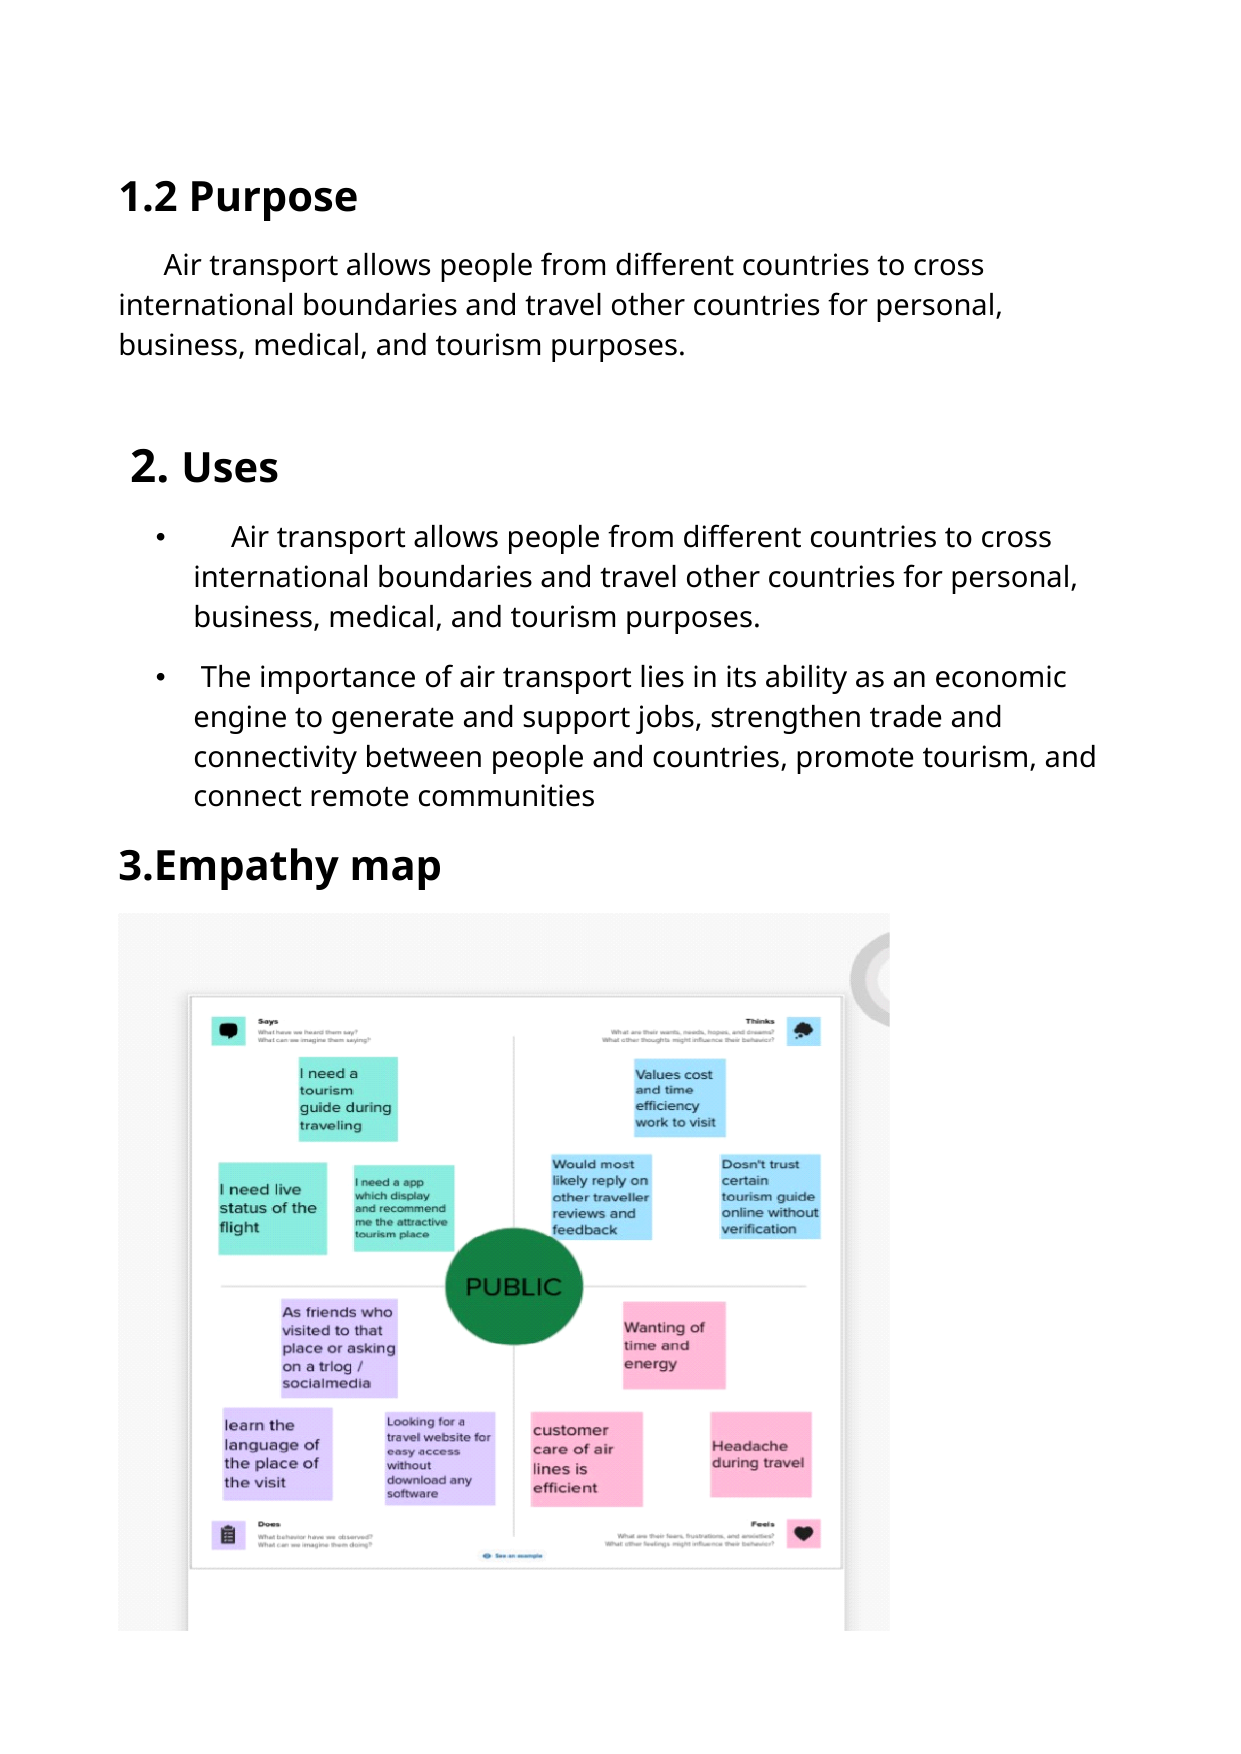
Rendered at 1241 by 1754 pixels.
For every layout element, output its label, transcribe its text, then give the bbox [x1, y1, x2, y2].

text 3.Empathy map [118, 836, 1122, 893]
text Air transport allows people from different countries to cross international boundaries and travel other countries for personal, business, medical, and tourism purposes. [118, 244, 1122, 364]
list Air transport allows people from different countries to cross international boundaries and travel other countries for personal, business, medical, and tourism purposes. [156, 517, 1122, 636]
list The importance of air transport lies in its ability as an economic engine to generate and support jobs, strengthen trade and connectivity between people and countries, promote tourism, and connect remote communities [156, 656, 1122, 815]
text 2. Uses [118, 433, 1122, 496]
text 1.2 Purpose [118, 167, 1122, 224]
